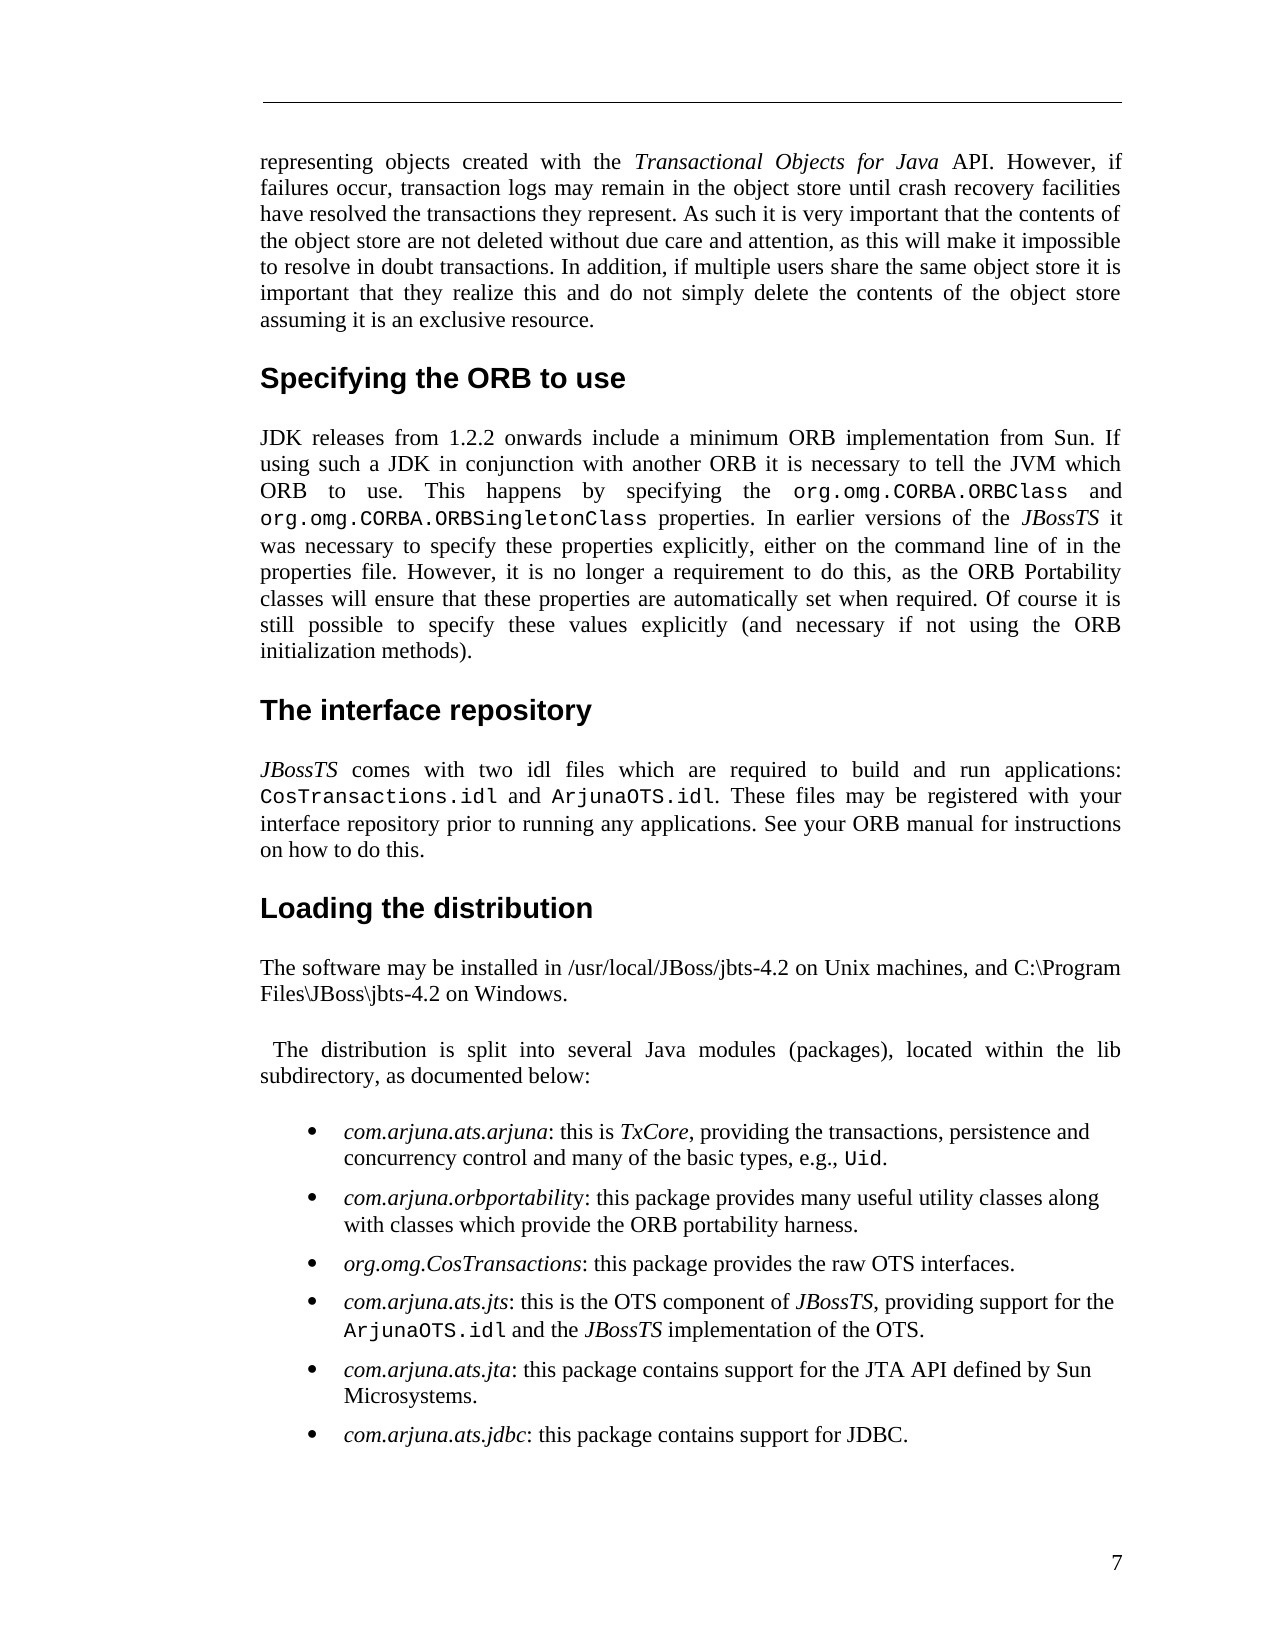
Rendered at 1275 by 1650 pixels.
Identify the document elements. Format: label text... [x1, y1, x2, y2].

list org.omg.CosTransactions: this package provides the raw OTS interfaces. [308, 1249, 1122, 1276]
subtitle Specifying the ORB to use [148, 361, 1122, 395]
list com.arjuna.ats.jts: this is the OTS component of JBossTS, providing support for the ArjunaOTS.idl and the JBossTS implementation of the OTS. [308, 1288, 1122, 1344]
text The software may be installed in /usr/local/JBoss/jbts-4.2 on Unix machines, and C:\Program Files\JBoss\jbts-4.2 on Windows. [260, 954, 1122, 1007]
text The distribution is split into several Java modules (packages), located within the lib subdirectory, as documented below: [260, 1036, 1122, 1089]
text JDK releases from 1.2.2 onwards include a minimum ORB implementation from Sun. If using such a JDK in conjunction with another ORB it is necessary to tell the JVM which ORB to use. This happens by specifying the org.omg.CORBA.ORBClass and org.omg.CORBA.ORBSingletonClass properties. In earlier versions of the JBossTS it was necessary to specify these properties explicitly, either on the command line of in the properties file. However, it is no longer a requirement to do this, as the ORB Portability classes will ensure that these properties are automatically set when required. Of course it is still possible to specify these values explicitly (and necessary if not using the ORB initialization methods). [260, 424, 1122, 664]
text representing objects created with the Transactional Objects for Java API. However, if failures occur, transaction logs may remain in the object store until crash recovery facilities have resolved the transactions they represent. As such it is very important that the contents of the object store are not deleted without due care and attention, as this will make it impossible to resolve in doubt transactions. In addition, if multiple users share the same object store it is important that they realize this and do not simply delete the contents of the object store assuming it is an exclusive resource. [260, 148, 1122, 332]
text JBossTS comes with two idl files which are required to build and run applications: CosTransactions.idl and ArjunaOTS.idl. These files may be registered with your interface repository prior to running any applications. See your ORB manual for instructions on how to do this. [260, 756, 1122, 862]
list com.arjuna.ats.jta: this package contains support for the JTA API defined by Sun Microsystems. [308, 1356, 1122, 1409]
list com.arjuna.ats.arjuna: this is TxCore, providing the transactions, persistence and concurrency control and many of the basic types, e.g., Uid. [308, 1118, 1122, 1172]
list com.arjuna.orbportability: this package provides many useful utility classes along with classes which provide the ORB portability harness. [308, 1184, 1122, 1237]
subtitle The interface repository [148, 693, 1122, 726]
subtitle Loading the distribution [148, 891, 1122, 925]
list com.arjuna.ats.jdbc: this package contains support for JDBC. [308, 1421, 1122, 1448]
